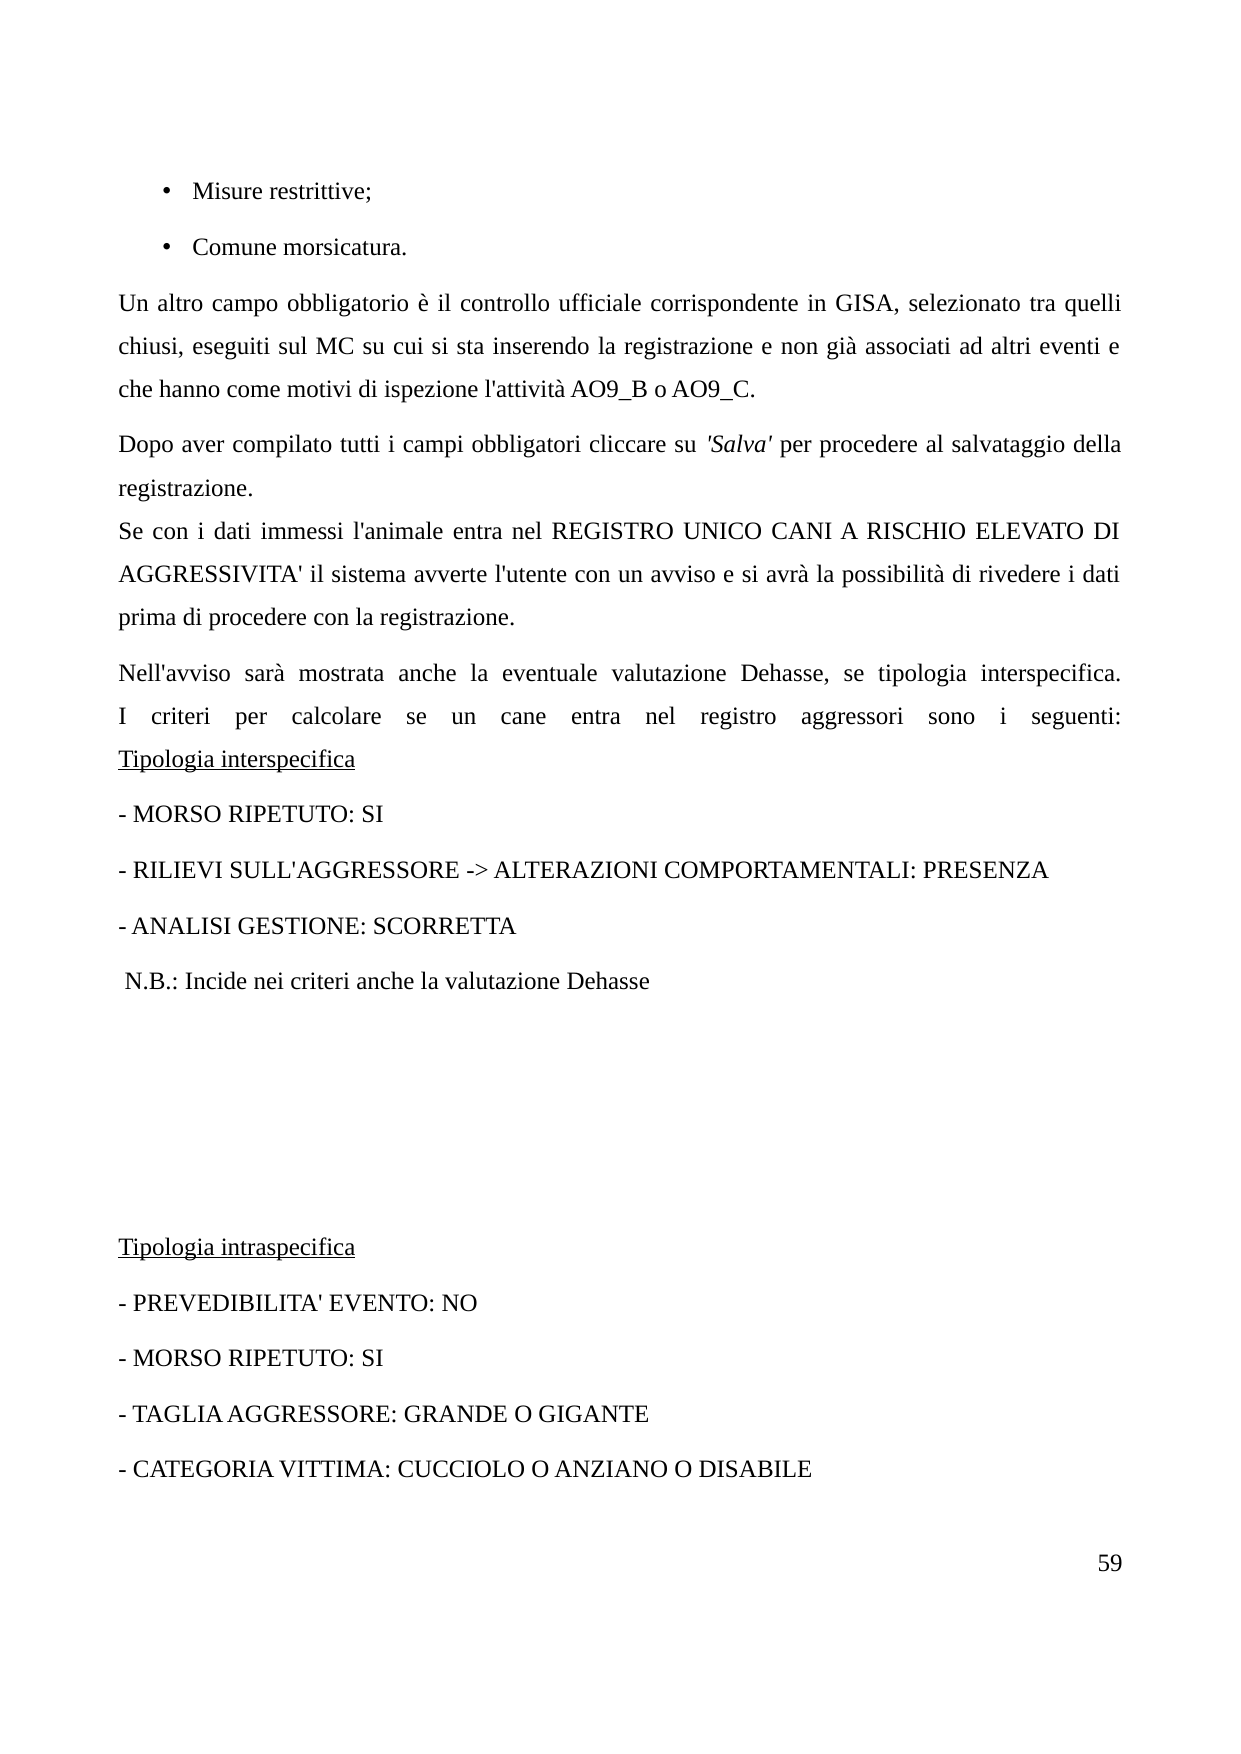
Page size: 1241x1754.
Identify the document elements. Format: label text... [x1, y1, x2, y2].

text Tipologia intraspecifica [118, 1189, 1122, 1261]
list Comune morsicatura. [162, 232, 1122, 261]
text - TAGLIA AGGRESSORE: GRANDE O GIGANTE [118, 1399, 1122, 1428]
text N.B.: Incide nei criteri anche la valutazione Dehasse [118, 966, 1122, 995]
text - ANALISI GESTIONE: SCORRETTA [118, 911, 1122, 939]
text - PREVEDIBILITA' EVENTO: NO [118, 1288, 1122, 1316]
text - CATEGORIA VITTIMA: CUCCIOLO O ANZIANO O DISABILE [118, 1454, 1122, 1483]
text - MORSO RIPETUTO: SI [118, 1343, 1122, 1372]
text Un altro campo obbligatorio è il controllo ufficiale corrispondente in GISA, selezionato tra quelli chiusi, eseguiti sul MC su cui si sta inserendo la registrazione e non già associati ad altri eventi e che hanno come motivi di ispezione l'attività AO9_B o AO9_C. [118, 288, 1122, 403]
text - RILIEVI SULL'AGGRESSORE -> ALTERAZIONI COMPORTAMENTALI: PRESENZA [118, 855, 1122, 884]
text - MORSO RIPETUTO: SI [118, 799, 1122, 828]
text Dopo aver compilato tutti i campi obbligatori cliccare su 'Salva' per procedere al salvataggio della registrazione. Se con i dati immessi l'animale entra nel REGISTRO UNICO CANI A RISCHIO ELEVATO DI AGGRESSIVITA' il sistema avverte l'utente con un avviso e si avrà la possibilità di rivedere i dati prima di procedere con la registrazione. [118, 429, 1122, 631]
list Misure restrittive; [162, 176, 1122, 205]
text Nell'avviso sarà mostrata anche la eventuale valutazione Dehasse, se tipologia interspecifica. I criteri per calcolare se un cane entra nel registro aggressori sono i seguenti: Tipologia interspecifica [118, 658, 1122, 773]
